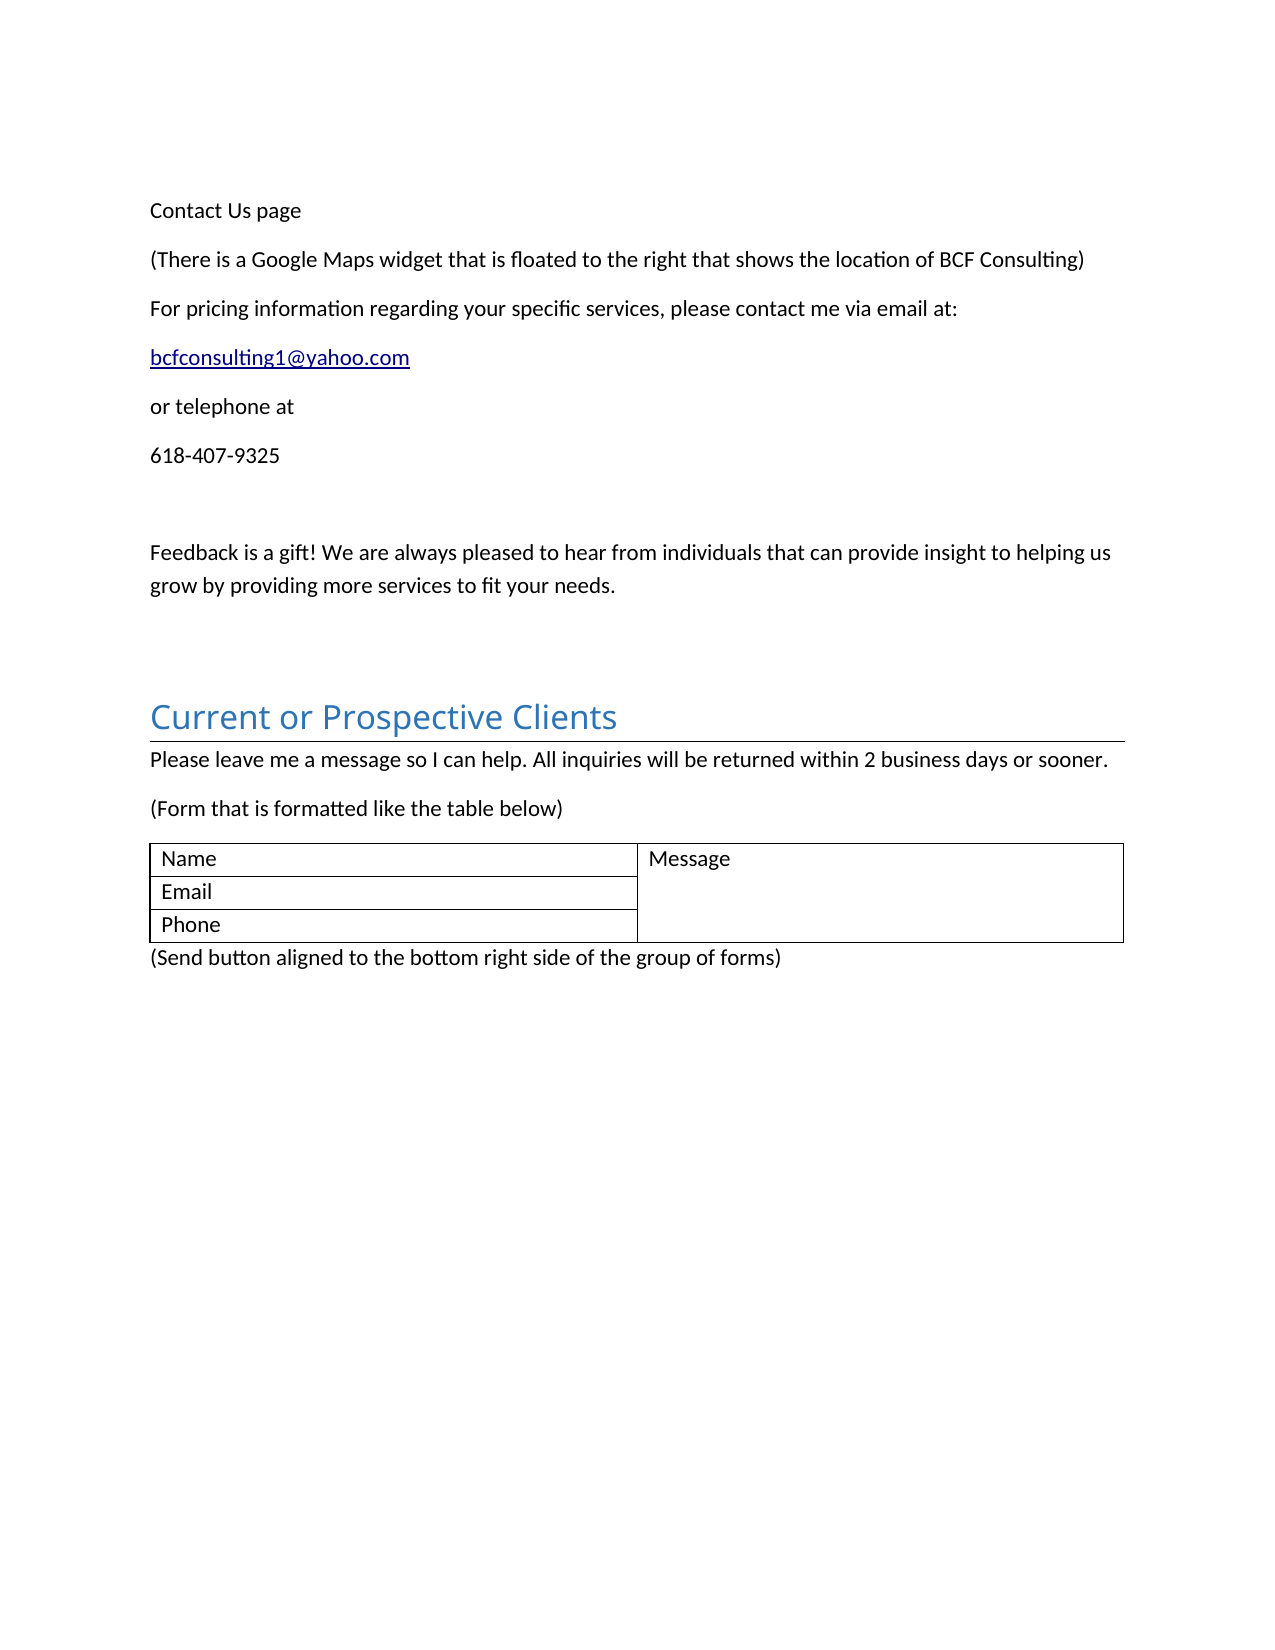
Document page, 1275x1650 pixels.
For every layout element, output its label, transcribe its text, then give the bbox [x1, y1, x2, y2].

text Please leave me a message so I can help. All inquiries will be returned within 2 business days or sooner. [150, 745, 1125, 773]
text (There is a Google Maps widget that is floated to the right that shows the location of BCF Consulting) [150, 245, 1125, 273]
text Feedback is a gift! We are always pleased to hear from individuals that can provide insight to helping us grow by providing more services to fit your needs. [150, 538, 1125, 599]
text (Form that is formatted like the table below) [150, 794, 1125, 822]
table_cell Phone [151, 910, 637, 942]
text bcfconsulting1@yahoo.com [150, 343, 1125, 371]
text 618-407-9325 [150, 441, 1125, 469]
text Contact Us page [150, 197, 1125, 224]
table_cell Email [151, 877, 637, 909]
table_header Name [151, 844, 637, 876]
text (Send button aligned to the bottom right side of the group of forms) [150, 943, 1125, 971]
text For pricing information regarding your specific services, please contact me via email at: [150, 294, 1125, 322]
text or telephone at [150, 392, 1125, 420]
subtitle Current or Prospective Clients [150, 693, 1125, 741]
table_header Message [638, 844, 1123, 942]
